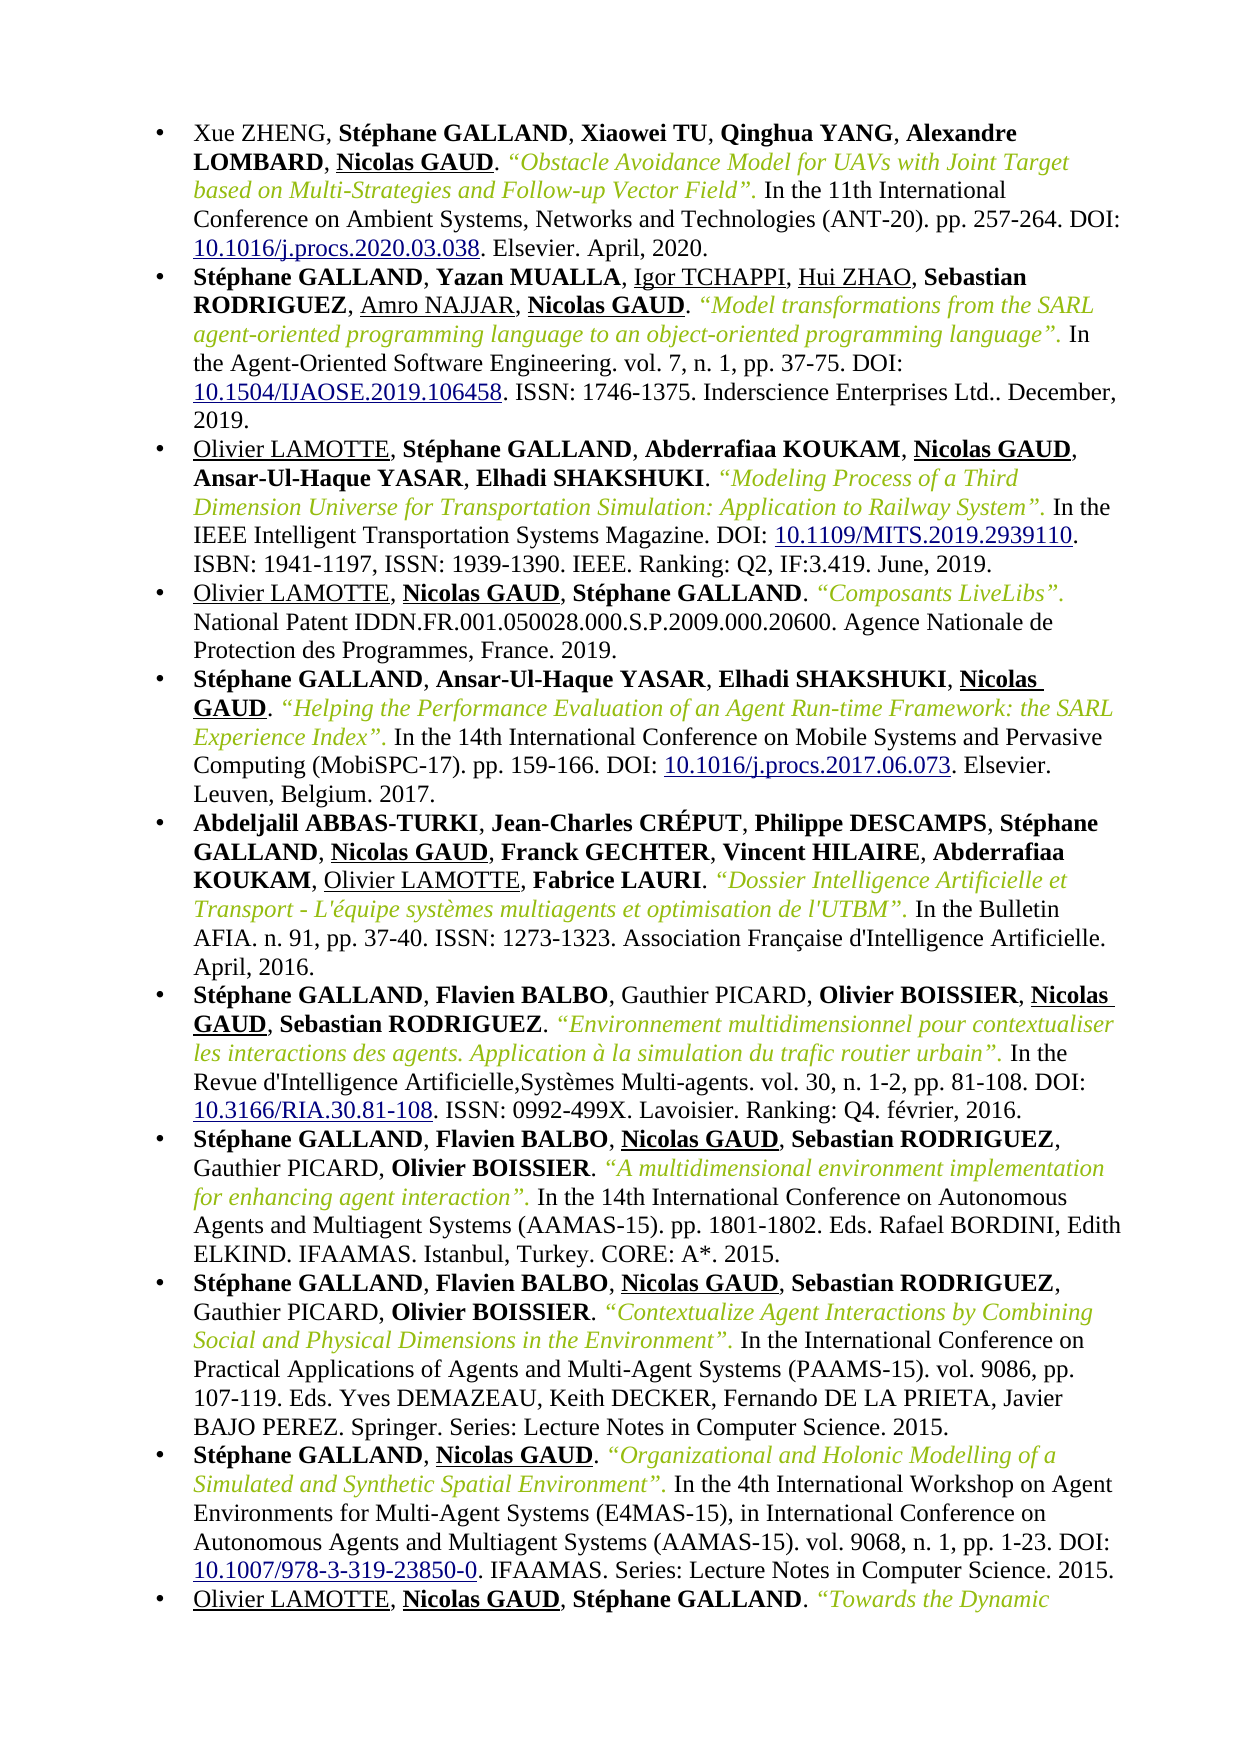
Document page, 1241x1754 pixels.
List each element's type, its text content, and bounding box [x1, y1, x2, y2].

list Xue ZHENG, Stéphane GALLAND, Xiaowei TU, Qinghua YANG, Alexandre LOMBARD, Nicolas GAUD. “Obstacle Avoidance Model for UAVs with Joint Target based on Multi-Strategies and Follow-up Vector Field”. In the 11th International Conference on Ambient Systems, Networks and Technologies (ANT-20). pp. 257-264. DOI: 10.1016/j.procs.2020.03.038. Elsevier. April, 2020. [156, 118, 1122, 262]
list Stéphane GALLAND, Yazan MUALLA, Igor TCHAPPI, Hui ZHAO, Sebastian RODRIGUEZ, Amro NAJJAR, Nicolas GAUD. “Model transformations from the SARL agent-oriented programming language to an object-oriented programming language”. In the Agent-Oriented Software Engineering. vol. 7, n. 1, pp. 37-75. DOI: 10.1504/IJAOSE.2019.106458. ISSN: 1746-1375. Inderscience Enterprises Ltd.. December, 2019. [156, 262, 1122, 434]
list Stéphane GALLAND, Nicolas GAUD. “Organizational and Holonic Modelling of a Simulated and Synthetic Spatial Environment”. In the 4th International Workshop on Agent Environments for Multi-Agent Systems (E4MAS-15), in International Conference on Autonomous Agents and Multiagent Systems (AAMAS-15). vol. 9068, n. 1, pp. 1-23. DOI: 10.1007/978-3-319-23850-0. IFAAMAS. Series: Lecture Notes in Computer Science. 2015. [156, 1441, 1122, 1584]
list Stéphane GALLAND, Flavien BALBO, Nicolas GAUD, Sebastian RODRIGUEZ, Gauthier PICARD, Olivier BOISSIER. “A multidimensional environment implementation for enhancing agent interaction”. In the 14th International Conference on Autonomous Agents and Multiagent Systems (AAMAS-15). pp. 1801-1802. Eds. Rafael BORDINI, Edith ELKIND. IFAAMAS. Istanbul, Turkey. CORE: A*. 2015. [156, 1124, 1122, 1268]
list Olivier LAMOTTE, Stéphane GALLAND, Abderrafiaa KOUKAM, Nicolas GAUD, Ansar-Ul-Haque YASAR, Elhadi SHAKSHUKI. “Modeling Process of a Third Dimension Universe for Transportation Simulation: Application to Railway System”. In the IEEE Intelligent Transportation Systems Magazine. DOI: 10.1109/MITS.2019.2939110. ISBN: 1941-1197, ISSN: 1939-1390. IEEE. Ranking: Q2, IF:3.419. June, 2019. [156, 434, 1122, 578]
list Stéphane GALLAND, Flavien BALBO, Gauthier PICARD, Olivier BOISSIER, Nicolas GAUD, Sebastian RODRIGUEZ. “Environnement multidimensionnel pour contextualiser les interactions des agents. Application à la simulation du trafic routier urbain”. In the Revue d'Intelligence Artificielle,Systèmes Multi-agents. vol. 30, n. 1-2, pp. 81-108. DOI: 10.3166/RIA.30.81-108. ISSN: 0992-499X. Lavoisier. Ranking: Q4. février, 2016. [156, 981, 1122, 1124]
list Olivier LAMOTTE, Nicolas GAUD, Stéphane GALLAND. “Composants LiveLibs”. National Patent IDDN.FR.001.050028.000.S.P.2009.000.20600. Agence Nationale de Protection des Programmes, France. 2019. [156, 578, 1122, 664]
list Abdeljalil ABBAS-TURKI, Jean-Charles CRÉPUT, Philippe DESCAMPS, Stéphane GALLAND, Nicolas GAUD, Franck GECHTER, Vincent HILAIRE, Abderrafiaa KOUKAM, Olivier LAMOTTE, Fabrice LAURI. “Dossier Intelligence Artificielle et Transport - L'équipe systèmes multiagents et optimisation de l'UTBM”. In the Bulletin AFIA. n. 91, pp. 37-40. ISSN: 1273-1323. Association Française d'Intelligence Artificielle. April, 2016. [156, 808, 1122, 981]
list Olivier LAMOTTE, Nicolas GAUD, Stéphane GALLAND. “Towards the Dynamic [156, 1584, 1122, 1613]
list Stéphane GALLAND, Ansar-Ul-Haque YASAR, Elhadi SHAKSHUKI, Nicolas GAUD. “Helping the Performance Evaluation of an Agent Run-time Framework: the SARL Experience Index”. In the 14th International Conference on Mobile Systems and Pervasive Computing (MobiSPC-17). pp. 159-166. DOI: 10.1016/j.procs.2017.06.073. Elsevier. Leuven, Belgium. 2017. [156, 664, 1122, 808]
list Stéphane GALLAND, Flavien BALBO, Nicolas GAUD, Sebastian RODRIGUEZ, Gauthier PICARD, Olivier BOISSIER. “Contextualize Agent Interactions by Combining Social and Physical Dimensions in the Environment”. In the International Conference on Practical Applications of Agents and Multi-Agent Systems (PAAMS-15). vol. 9086, pp. 107-119. Eds. Yves DEMAZEAU, Keith DECKER, Fernando DE LA PRIETA, Javier BAJO PEREZ. Springer. Series: Lecture Notes in Computer Science. 2015. [156, 1268, 1122, 1441]
